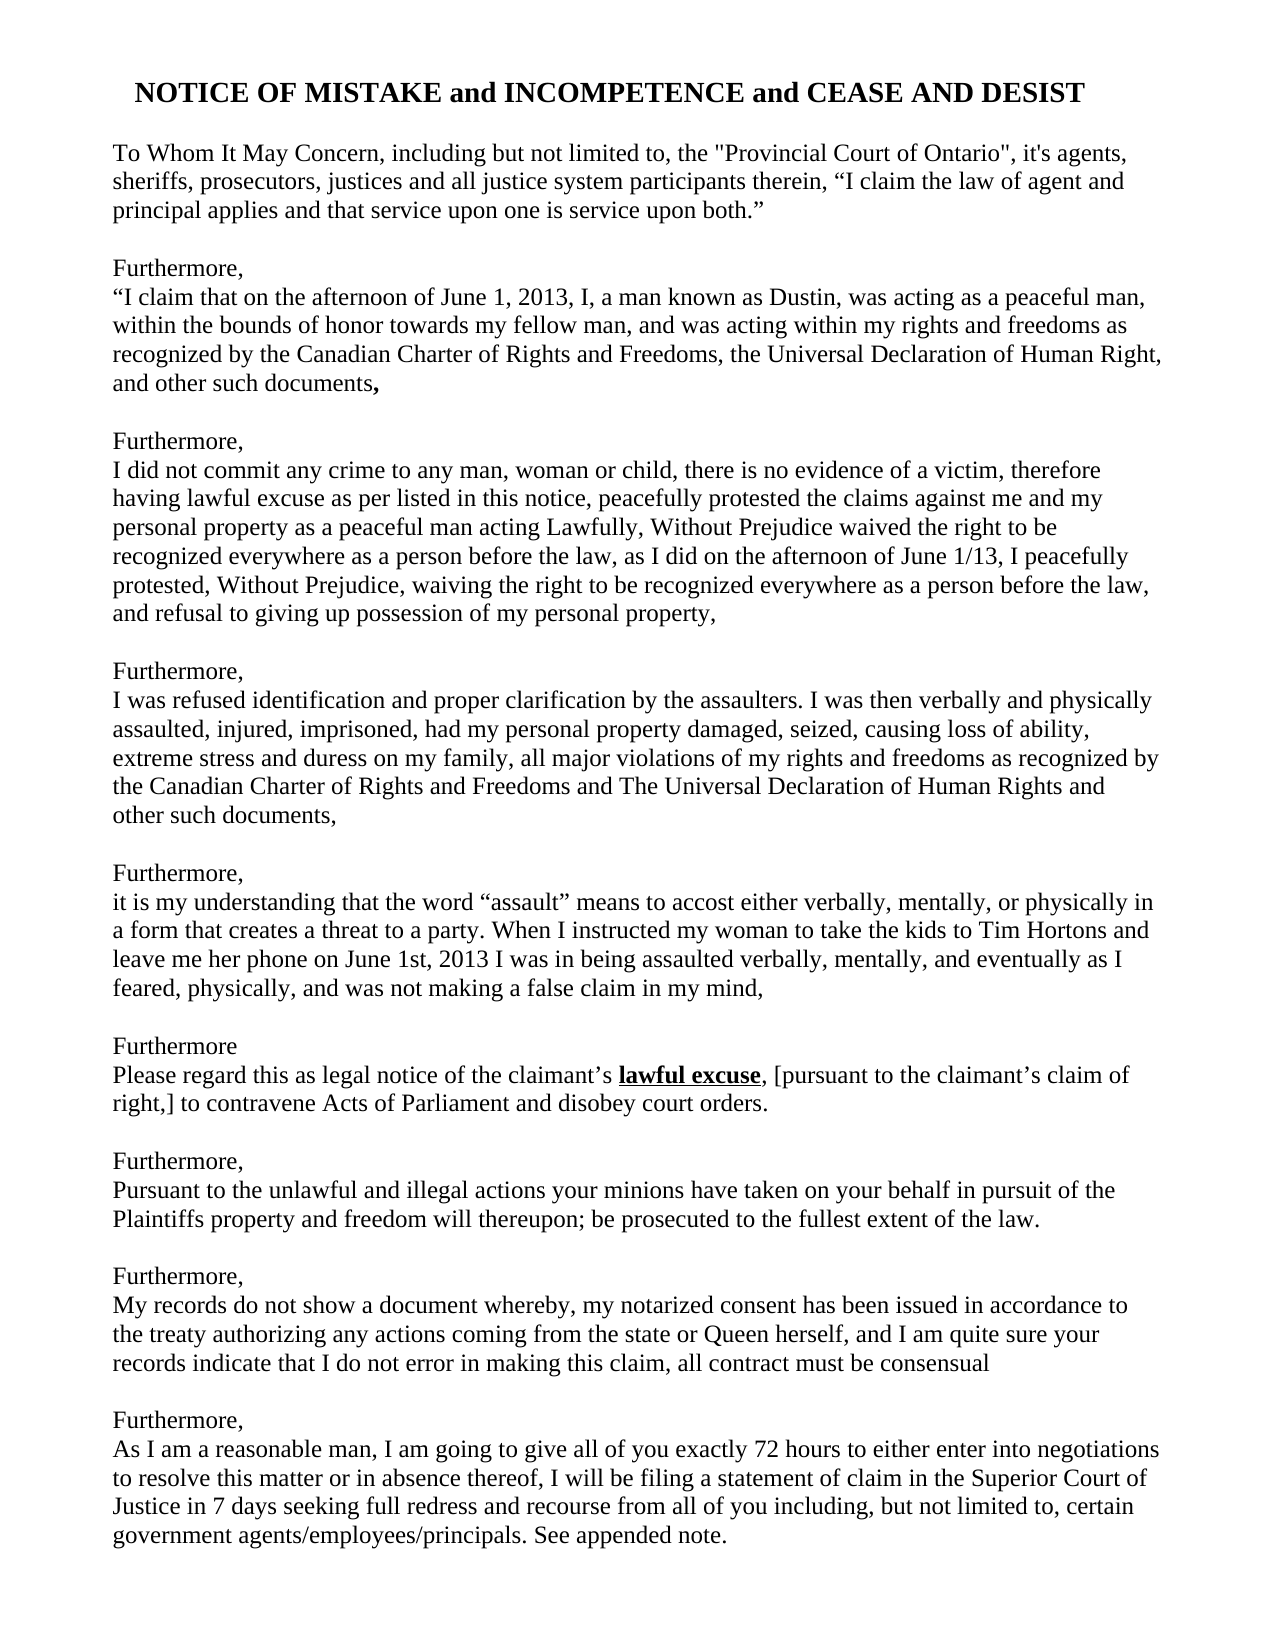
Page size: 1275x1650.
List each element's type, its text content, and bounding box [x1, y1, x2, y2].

text NOTICE OF MISTAKE and INCOMPETENCE and CEASE AND DESIST [112, 75, 1162, 108]
text Furthermore, I was refused identification and proper clarification by the assaulters. I was then verbally and physically assaulted, injured, imprisoned, had my personal property damaged, seized, causing loss of ability, extreme stress and duress on my family, all major violations of my rights and freedoms as recognized by the Canadian Charter of Rights and Freedoms and The Universal Declaration of Human Rights and other such documents, [112, 656, 1162, 829]
text Furthermore, Pursuant to the unlawful and illegal actions your minions have taken on your behalf in pursuit of the Plaintiffs property and freedom will thereupon; be prosecuted to the fullest extent of the law. Furthermore, My records do not show a document whereby, my notarized consent has been issued in accordance to the treaty authorizing any actions coming from the state or Queen herself, and I am quite sure your records indicate that I do not error in making this claim, all contract must be consensual Furthermore, As I am a reasonable man, I am going to give all of you exactly 72 hours to either enter into negotiations to resolve this matter or in absence thereof, I will be filing a statement of claim in the Superior Court of Justice in 7 days seeking full redress and recourse from all of you including, but not limited to, certain government agents/employees/principals. See appended note. [112, 1146, 1162, 1549]
text To Whom It May Concern, including but not limited to, the "Provincial Court of Ontario", it's agents, sheriffs, prosecutors, justices and all justice system participants therein, “I claim the law of agent and principal applies and that service upon one is service upon both.” [112, 138, 1162, 224]
text Furthermore, “I claim that on the afternoon of June 1, 2013, I, a man known as Dustin, was acting as a peaceful man, within the bounds of honor towards my fellow man, and was acting within my rights and freedoms as recognized by the Canadian Charter of Rights and Freedoms, the Universal Declaration of Human Right, and other such documents, [112, 253, 1162, 397]
text Furthermore, it is my understanding that the word “assault” means to accost either verbally, mentally, or physically in a form that creates a threat to a party. When I instructed my woman to take the kids to Tim Hortons and leave me her phone on June 1st, 2013 I was in being assaulted verbally, mentally, and eventually as I feared, physically, and was not making a false claim in my mind, [112, 858, 1162, 1002]
text Furthermore Please regard this as legal notice of the claimant’s lawful excuse, [pursuant to the claimant’s claim of right,] to contravene Acts of Parliament and disobey court orders. [112, 1031, 1162, 1117]
text Furthermore, I did not commit any crime to any man, woman or child, there is no evidence of a victim, therefore having lawful excuse as per listed in this notice, peacefully protested the claims against me and my personal property as a peaceful man acting Lawfully, Without Prejudice waived the right to be recognized everywhere as a person before the law, as I did on the afternoon of June 1/13, I peacefully protested, Without Prejudice, waiving the right to be recognized everywhere as a person before the law, and refusal to giving up possession of my personal property, [112, 426, 1162, 627]
